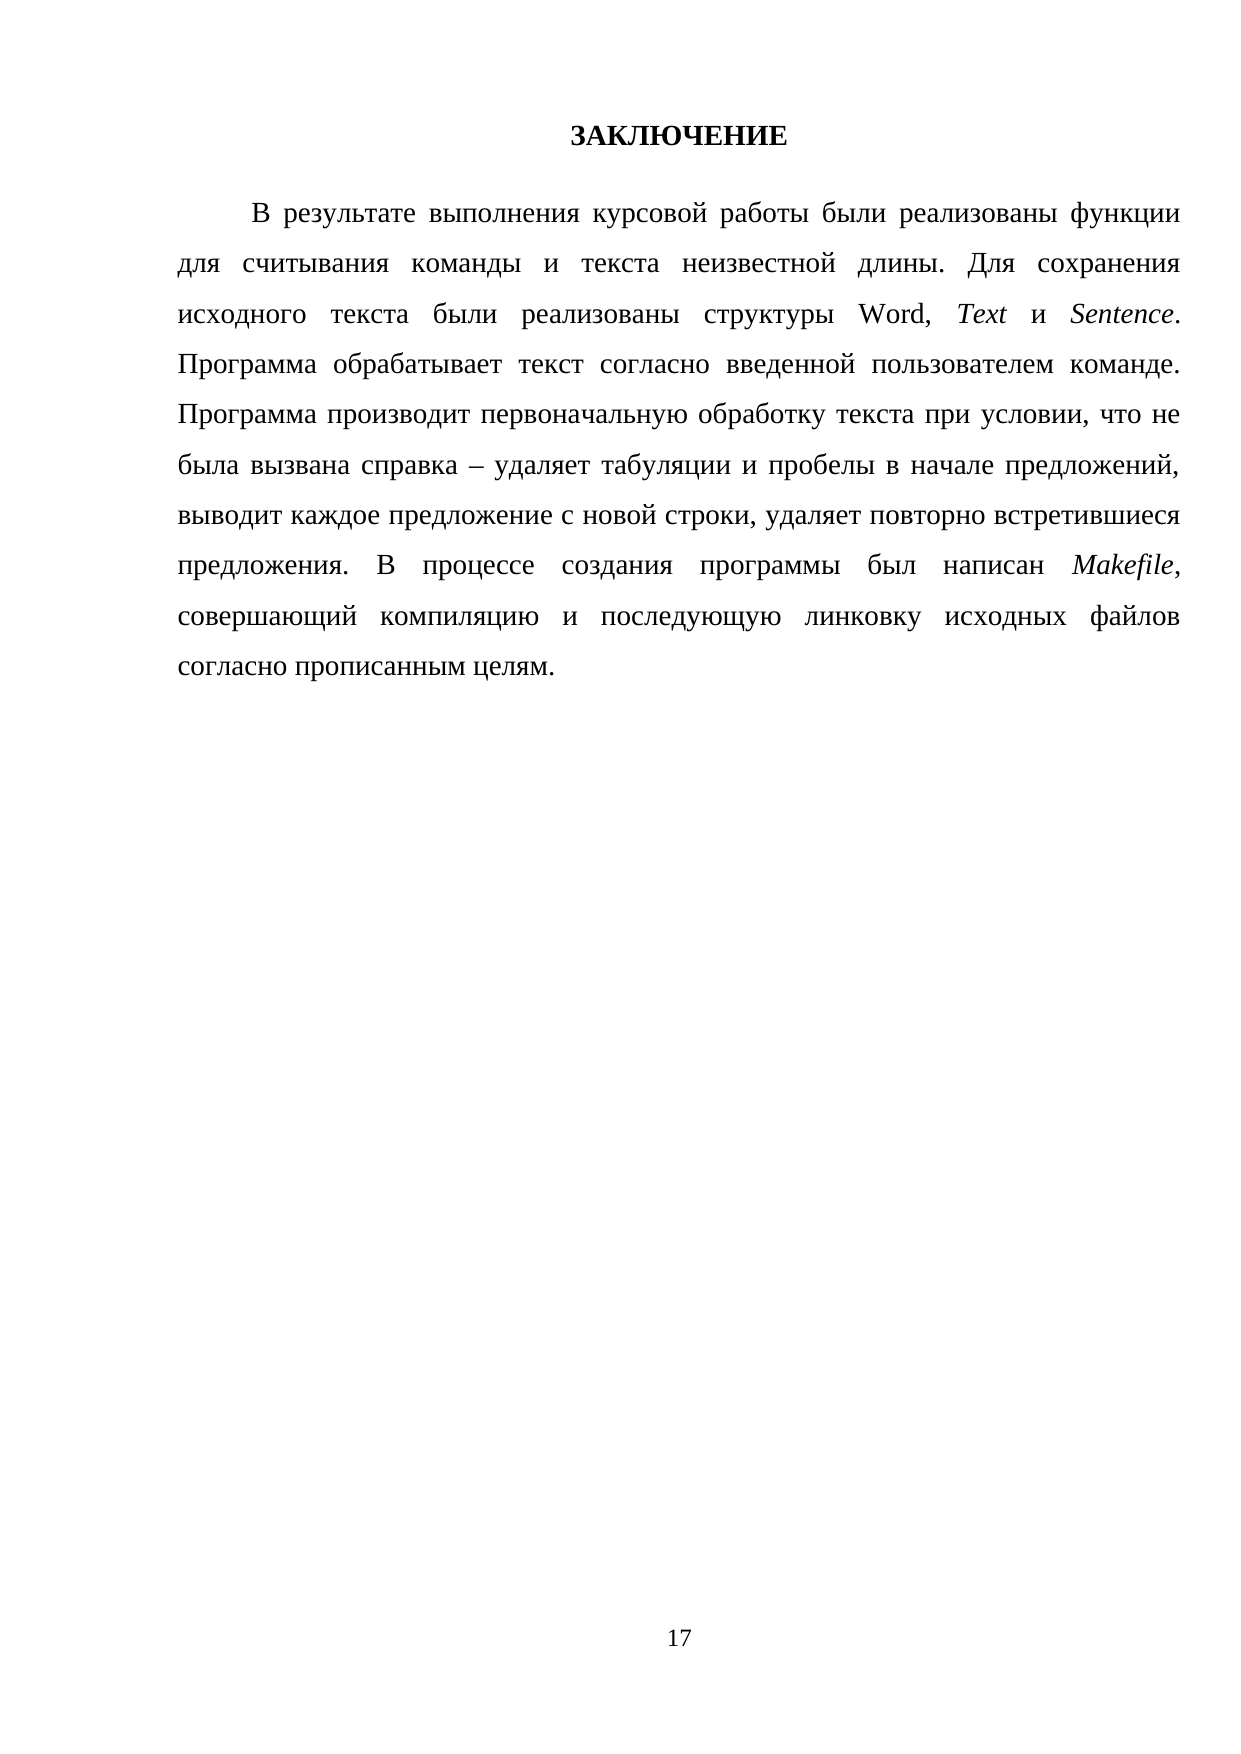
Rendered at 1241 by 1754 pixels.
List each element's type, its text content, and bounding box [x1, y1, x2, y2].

subtitle ЗАКЛЮЧЕНИЕ [177, 118, 1181, 152]
text В результате выполнения курсовой работы были реализованы функции для считывания команды и текста неизвестной длины. Для сохранения исходного текста были реализованы структуры Word, Text и Sentence. Программа обрабатывает текст согласно введенной пользователем команде. Программа производит первоначальную обработку текста при условии, что не была вызвана справка – удаляет табуляции и пробелы в начале предложений, выводит каждое предложение с новой строки, удаляет повторно встретившиеся предложения. В процессе создания программы был написан Makefile, совершающий компиляцию и последующую линковку исходных файлов согласно прописанным целям. [177, 195, 1181, 682]
